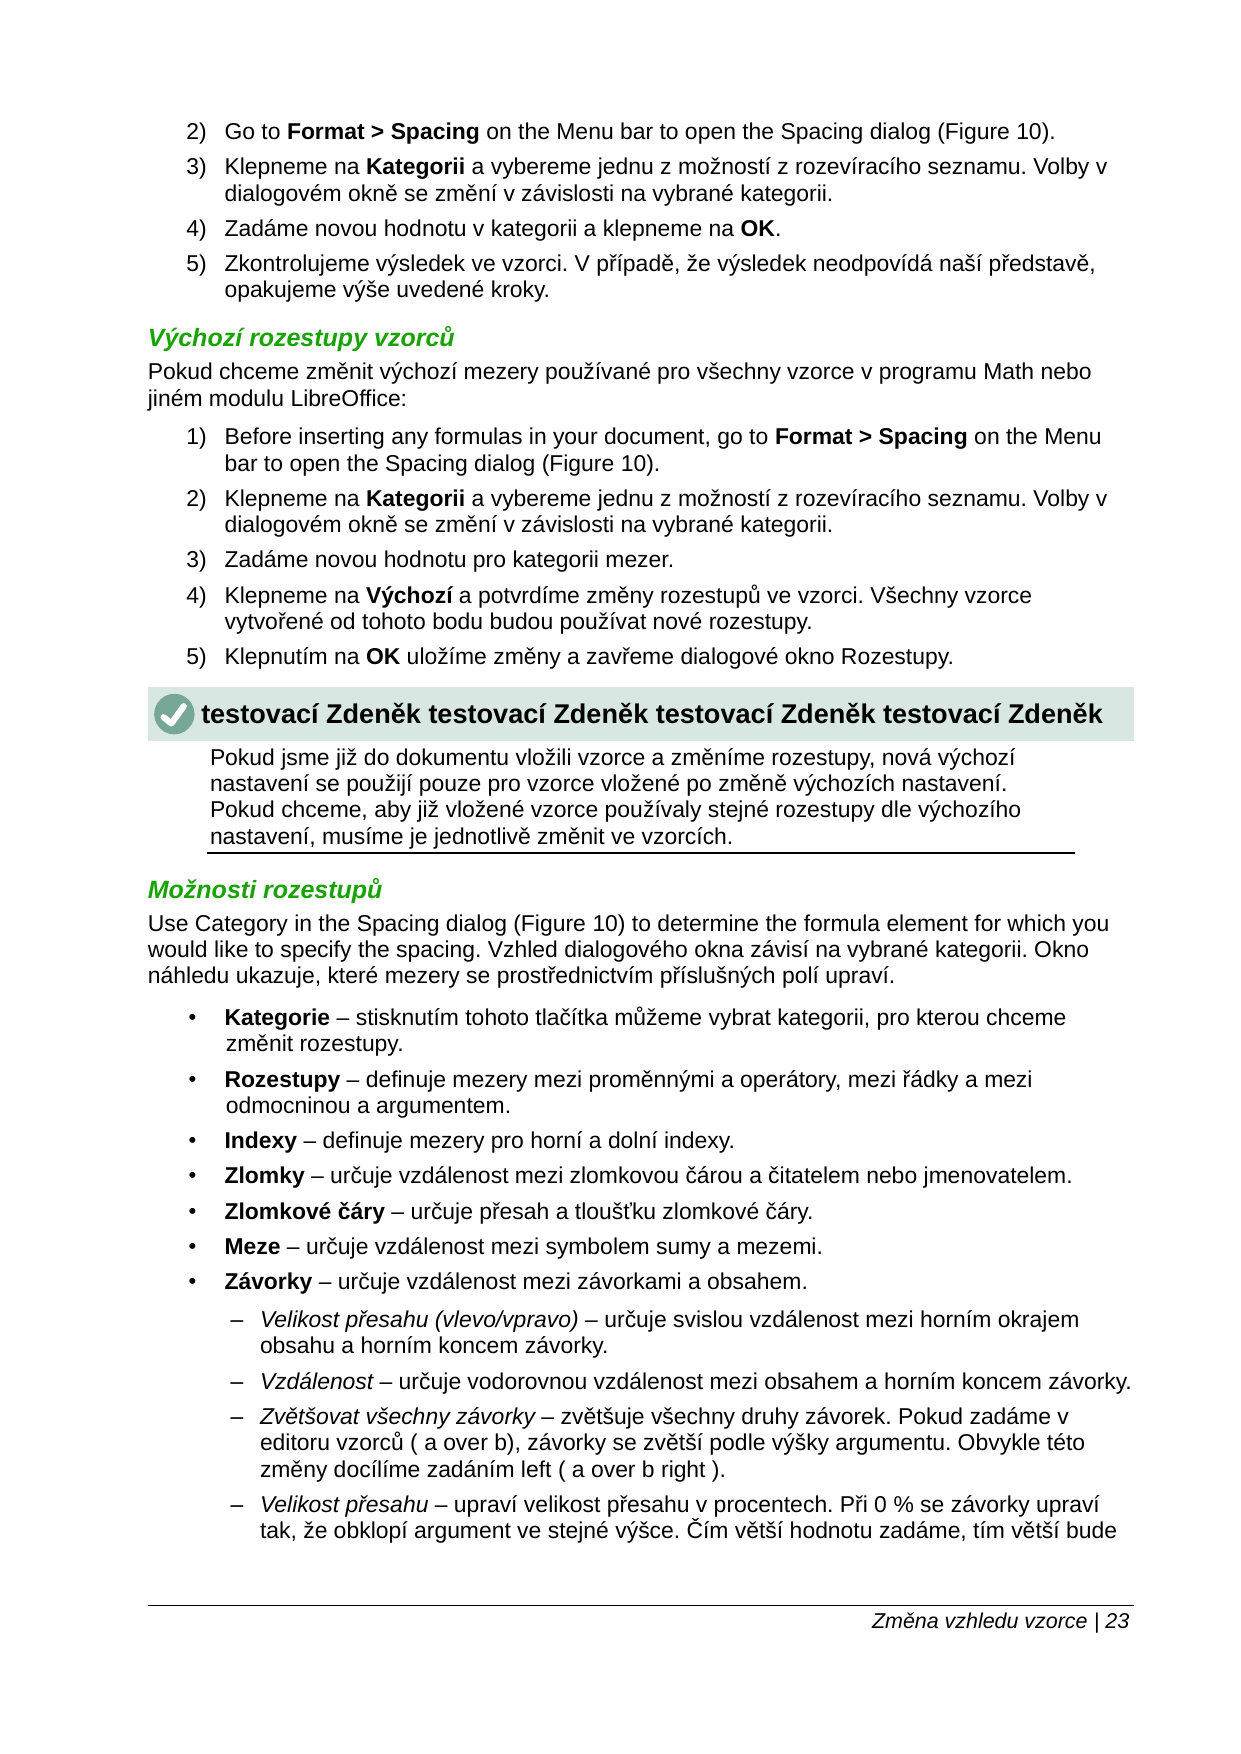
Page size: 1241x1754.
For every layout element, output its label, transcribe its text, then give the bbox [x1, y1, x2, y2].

list Kategorie – stisknutím tohoto tlačítka můžeme vybrat kategorii, pro kterou chceme změnit rozestupy. [185, 1001, 1134, 1057]
list Vzdálenost – určuje vodorovnou vzdálenost mezi obsahem a horním koncem závorky. [230, 1368, 1134, 1394]
subtitle Možnosti rozestupů [148, 875, 1134, 904]
list Go to Format > Spacing on the Menu bar to open the Spacing dialog (Figure 10). [207, 118, 1134, 144]
list Indexy – definuje mezery pro horní a dolní indexy. [185, 1124, 1134, 1153]
list Zadáme novou hodnotu pro kategorii mezer. [207, 546, 1134, 573]
list Rozestupy – definuje mezery mezi proměnnými a operátory, mezi řádky a mezi odmocninou a argumentem. [185, 1063, 1134, 1118]
list Velikost přesahu (vlevo/vpravo) – určuje svislou vzdálenost mezi horním okrajem obsahu a horním koncem závorky. [230, 1306, 1134, 1359]
list Závorky – určuje vzdálenost mezi závorkami a obsahem. [185, 1265, 1134, 1297]
text Pokud chceme změnit výchozí mezery používané pro všechny vzorce v programu Math nebo jiném modulu LibreOffice: [148, 358, 1134, 411]
list Before inserting any formulas in your document, go to Format > Spacing on the Menu bar to open the Spacing dialog (Figure 10). [207, 423, 1134, 476]
list Meze – určuje vzdálenost mezi symbolem sumy a mezemi. [185, 1230, 1134, 1259]
list Klepnutím na OK uložíme změny a zavřeme dialogové okno Rozestupy. [207, 643, 1134, 669]
subtitle testovací Zdeněk testovací Zdeněk testovací Zdeněk testovací Zdeněk [148, 687, 1134, 741]
list Zkontrolujeme výsledek ve vzorci. V případě, že výsledek neodpovídá naší představě, opakujeme výše uvedené kroky. [207, 250, 1134, 303]
text Pokud jsme již do dokumentu vložili vzorce a změníme rozestupy, nová výchozí nastavení se použijí pouze pro vzorce vložené po změně výchozích nastavení. Pokud chceme, aby již vložené vzorce používaly stejné rozestupy dle výchozího nastavení, musíme je jednotlivě změnit ve vzorcích. [207, 741, 1075, 852]
list Zlomkové čáry – určuje přesah a tloušťku zlomkové čáry. [185, 1195, 1134, 1224]
list Zlomky – určuje vzdálenost mezi zlomkovou čárou a čitatelem nebo jmenovatelem. [185, 1159, 1134, 1189]
list Klepneme na Kategorii a vybereme jednu z možností z rozevíracího seznamu. Volby v dialogovém okně se změní v závislosti na vybrané kategorii. [207, 153, 1134, 206]
list Klepneme na Výchozí a potvrdíme změny rozestupů ve vzorci. Všechny vzorce vytvořené od tohoto bodu budou používat nové rozestupy. [207, 582, 1134, 634]
list Velikost přesahu – upraví velikost přesahu v procentech. Při 0 % se závorky upraví tak, že obklopí argument ve stejné výšce. Čím větší hodnotu zadáme, tím větší bude [230, 1491, 1134, 1543]
list Zadáme novou hodnotu v kategorii a klepneme na OK. [207, 215, 1134, 241]
subtitle Výchozí rozestupy vzorců [148, 323, 1134, 352]
list Zvětšovat všechny závorky – zvětšuje všechny druhy závorek. Pokud zadáme v editoru vzorců ( a over b), závorky se zvětší podle výšky argumentu. Obvykle této změny docílíme zadáním left ( a over b right ). [230, 1403, 1134, 1482]
list Klepneme na Kategorii a vybereme jednu z možností z rozevíracího seznamu. Volby v dialogovém okně se změní v závislosti na vybrané kategorii. [207, 485, 1134, 538]
text Use Category in the Spacing dialog (Figure 10) to determine the formula element for which you would like to specify the spacing. Vzhled dialogového okna závisí na vybrané kategorii. Okno náhledu ukazuje, které mezery se prostřednictvím příslušných polí upraví. [148, 909, 1134, 989]
